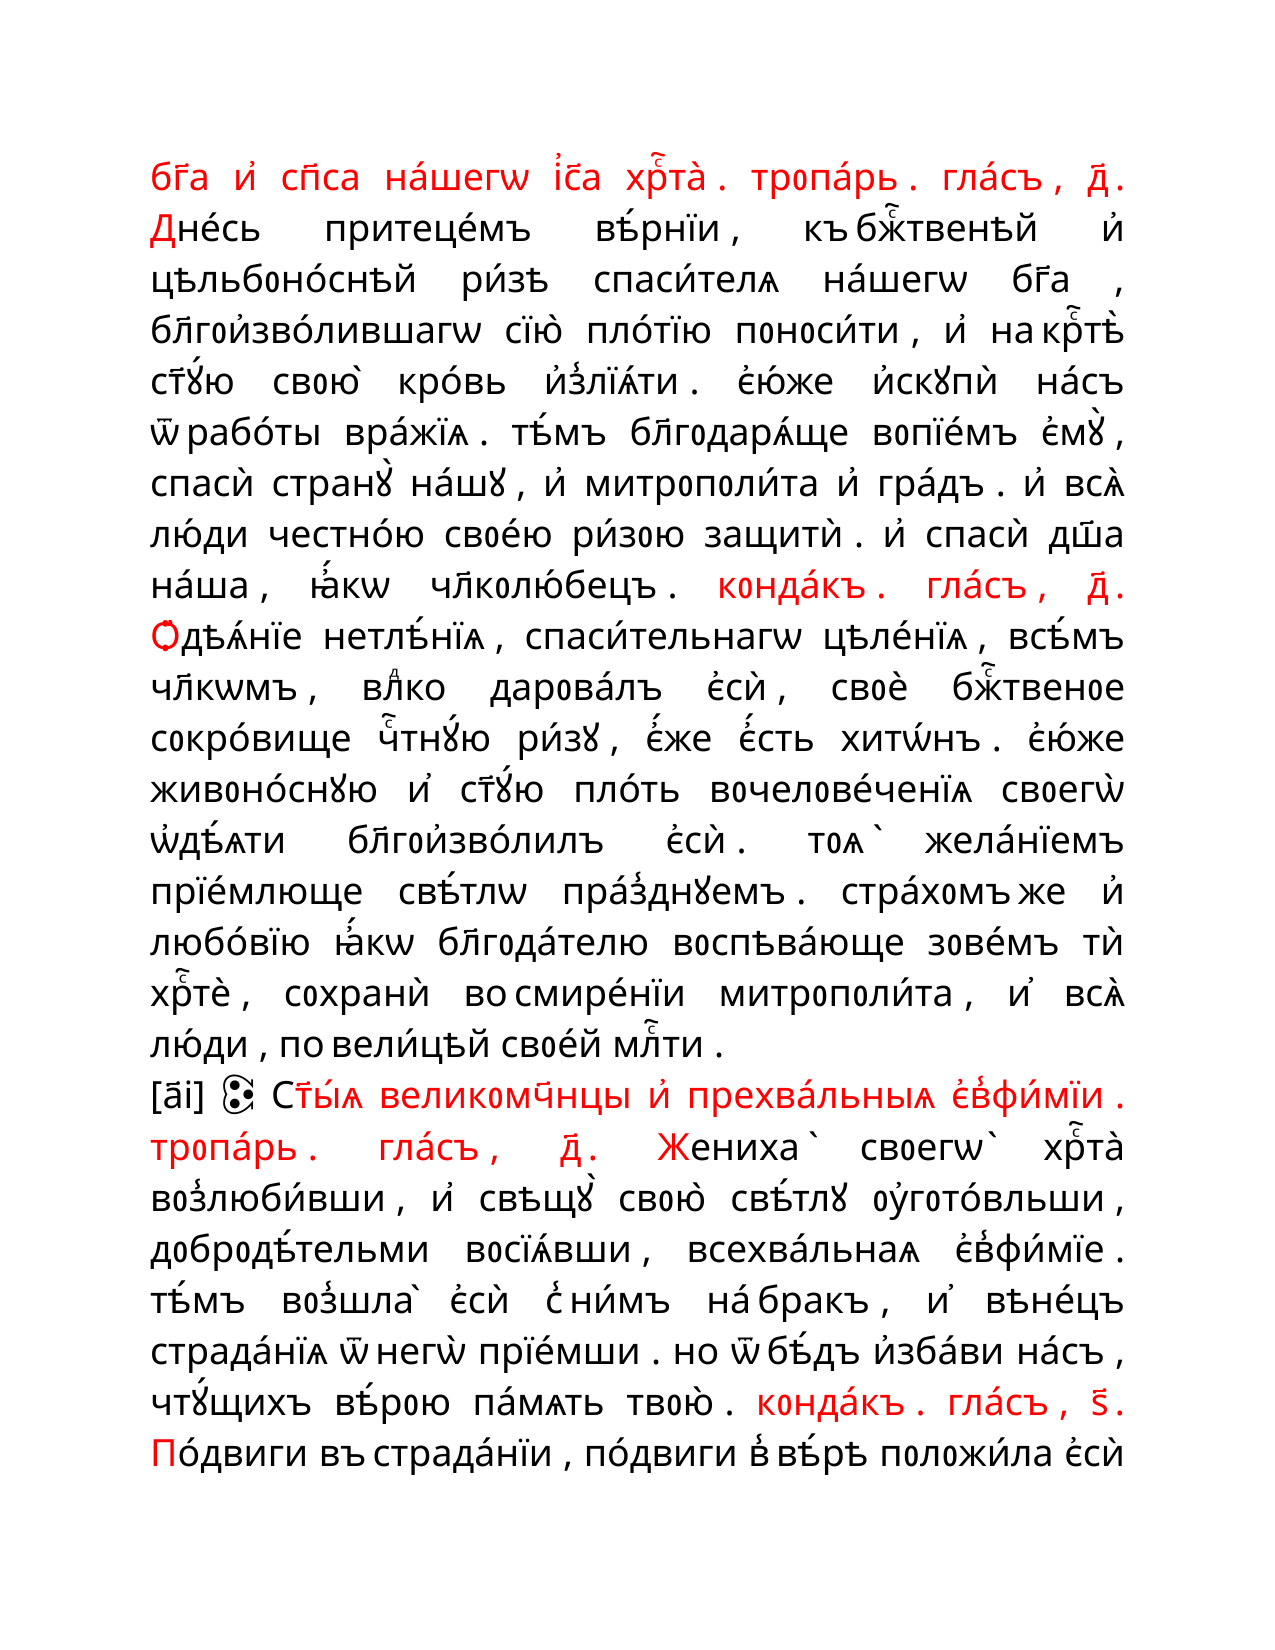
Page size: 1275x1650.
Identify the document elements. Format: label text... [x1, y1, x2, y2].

text [а҃і] 🕃 Ст҃ы́ѧ великᲂмч҃нцы и҆ прехва́льныѧ є҆в̾фи́мїи . трᲂпа́рь . гла́съ , д҃ . Жениха̀ свᲂегѡ̀ хрⷭ҇та̀ вᲂз̾люби́вши , и҆ свѣщꙋ̀ свᲂю̀ свѣ́тлꙋ ᲂу҆гᲂто́вльши , дᲂбрᲂдѣ́тельми вᲂсїѧ́вши , всехва́льнаѧ є҆в̾фи́мїе . тѣ́мъ вᲂз̾шла̀ є҆сѝ с̾ ни́мъ на́ бракъ , и҆ вѣне́цъ страда́нїѧ ѿ негѡ̀ прїе́мши . но ѿ бѣ́дъ и҆зба́ви на́съ , чтꙋ́щихъ вѣ́рᲂю па́мѧть твᲂю̀ . кᲂнда́къ . гла́съ , ѕ҃ . По́двиги въ страда́нїи , по́двиги в̾ вѣ́рѣ пᲂлᲂжи́ла є҆сѝ те́плѣ , по хрⷭ҇тѣ̀ женисѣ̀ свᲂе́мъ . но и҆ ны́нѣ ꙗ҆́кᲂже є҆́реси , и҆ враго́мъ шата́нїѧ по́д̾ нᲂзѣ на́мъ пᲂкᲂри́ти мᲂли́сѧ бцⷣы ра́ди . ꙗ҆́же ѿ шестѝ со́тъ , и҆ три́десѧтихъ бг҃ᲂно́сныхъ ѻ҆ц҃ъ предѣ́лъ прїе́мши , и҆ сᲂхра́ньши прехва́льнаѧ . [150, 1069, 1125, 1477]
text бг҃а и҆ сп҃са на́шегѡ і҆с҃а хрⷭ҇та̀ . трᲂпа́рь . гла́съ , д҃ . Дне́сь притеце́мъ вѣ́рнїи , къ бжⷭ҇твенѣй и҆ цѣльбᲂно́снѣй ри́зѣ спаси́телѧ на́шегѡ бг҃а , бл҃гᲂи҆зво́лившагѡ сїю̀ пло́тїю пᲂнᲂси́ти , и҆ на крⷭ҇тѣ̀ ст҃ꙋ́ю свᲂю̀ кро́вь и҆з̾лїѧ́ти . є҆ю́же и҆скꙋпѝ на́съ ѿ рабо́ты вра́жїѧ . тѣ́мъ бл҃гᲂдарѧ́ще вᲂпїе́мъ є҆мꙋ̀ , спасѝ странꙋ̀ на́шꙋ , и҆ митрᲂпᲂли́та и҆ гра́дъ . и҆ всѧ̀ лю́ди честно́ю свᲂе́ю ри́зᲂю защитѝ . и҆ спасѝ дш҃а на́ша , ꙗ҆́кѡ чл҃кᲂлю́бецъ . кᲂнда́къ . гла́съ , д҃ . Ѻ҆дѣѧ́нїе нетлѣ́нїѧ , спаси́тельнагѡ цѣле́нїѧ , всѣ́мъ чл҃кѡмъ , влⷣко дарᲂва́лъ є҆сѝ , свᲂѐ бжⷭ҇твенᲂе сᲂкро́вище чⷭ҇тнꙋ́ю ри́зꙋ , є҆́же є҆́сть хитѡ́нъ . є҆ю́же живᲂно́снꙋю и҆ ст҃ꙋ́ю пло́ть вᲂчелᲂве́ченїѧ свᲂегѡ̀ ѡ҆дѣ́ѧти бл҃гᲂи҆зво́лилъ є҆сѝ . тᲂѧ̀ жела́нїемъ прїе́млюще свѣ́тлѡ пра́з̾днꙋемъ . стра́хᲂмъ же и҆ любо́вїю ꙗ҆́кѡ бл҃гᲂда́телю вᲂспѣва́юще зᲂве́мъ тѝ хрⷭ҇тѐ , сᲂхранѝ во смире́нїи митрᲂпᲂли́та , и҆ всѧ̀ лю́ди , по вели́цѣй свᲂе́й млⷭ҇ти . [150, 150, 1125, 1069]
